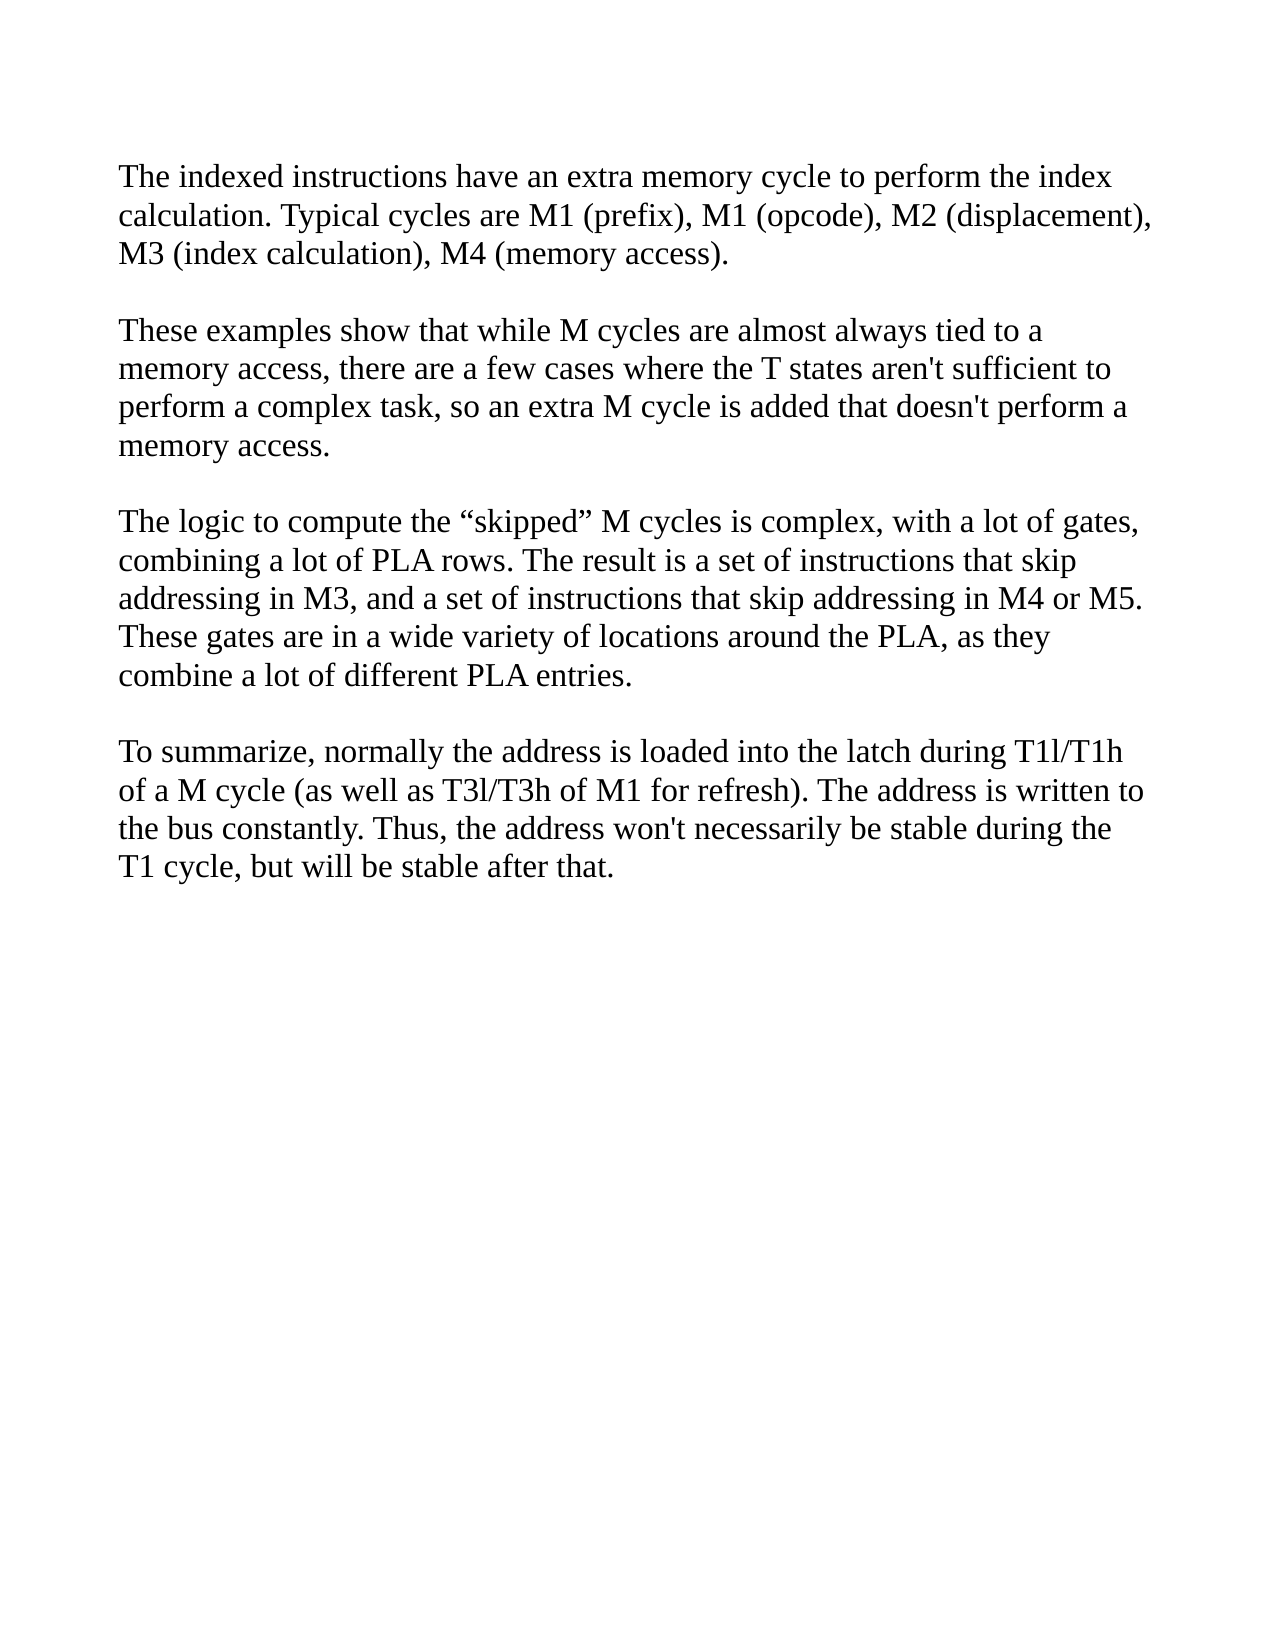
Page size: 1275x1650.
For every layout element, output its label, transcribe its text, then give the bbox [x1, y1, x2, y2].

text The logic to compute the “skipped” M cycles is complex, with a lot of gates, combining a lot of PLA rows. The result is a set of instructions that skip addressing in M3, and a set of instructions that skip addressing in M4 or M5. These gates are in a wide variety of locations around the PLA, as they combine a lot of different PLA entries. [118, 501, 1157, 693]
text To summarize, normally the address is loaded into the latch during T1l/T1h of a M cycle (as well as T3l/T3h of M1 for refresh). The address is written to the bus constantly. Thus, the address won't necessarily be stable during the T1 cycle, but will be stable after that. [118, 731, 1157, 885]
text These examples show that while M cycles are almost always tied to a memory access, there are a few cases where the T states aren't sufficient to perform a complex task, so an extra M cycle is added that doesn't perform a memory access. [118, 310, 1157, 463]
text The indexed instructions have an extra memory cycle to perform the index calculation. Typical cycles are M1 (prefix), M1 (opcode), M2 (displacement), M3 (index calculation), M4 (memory access). [118, 156, 1157, 271]
